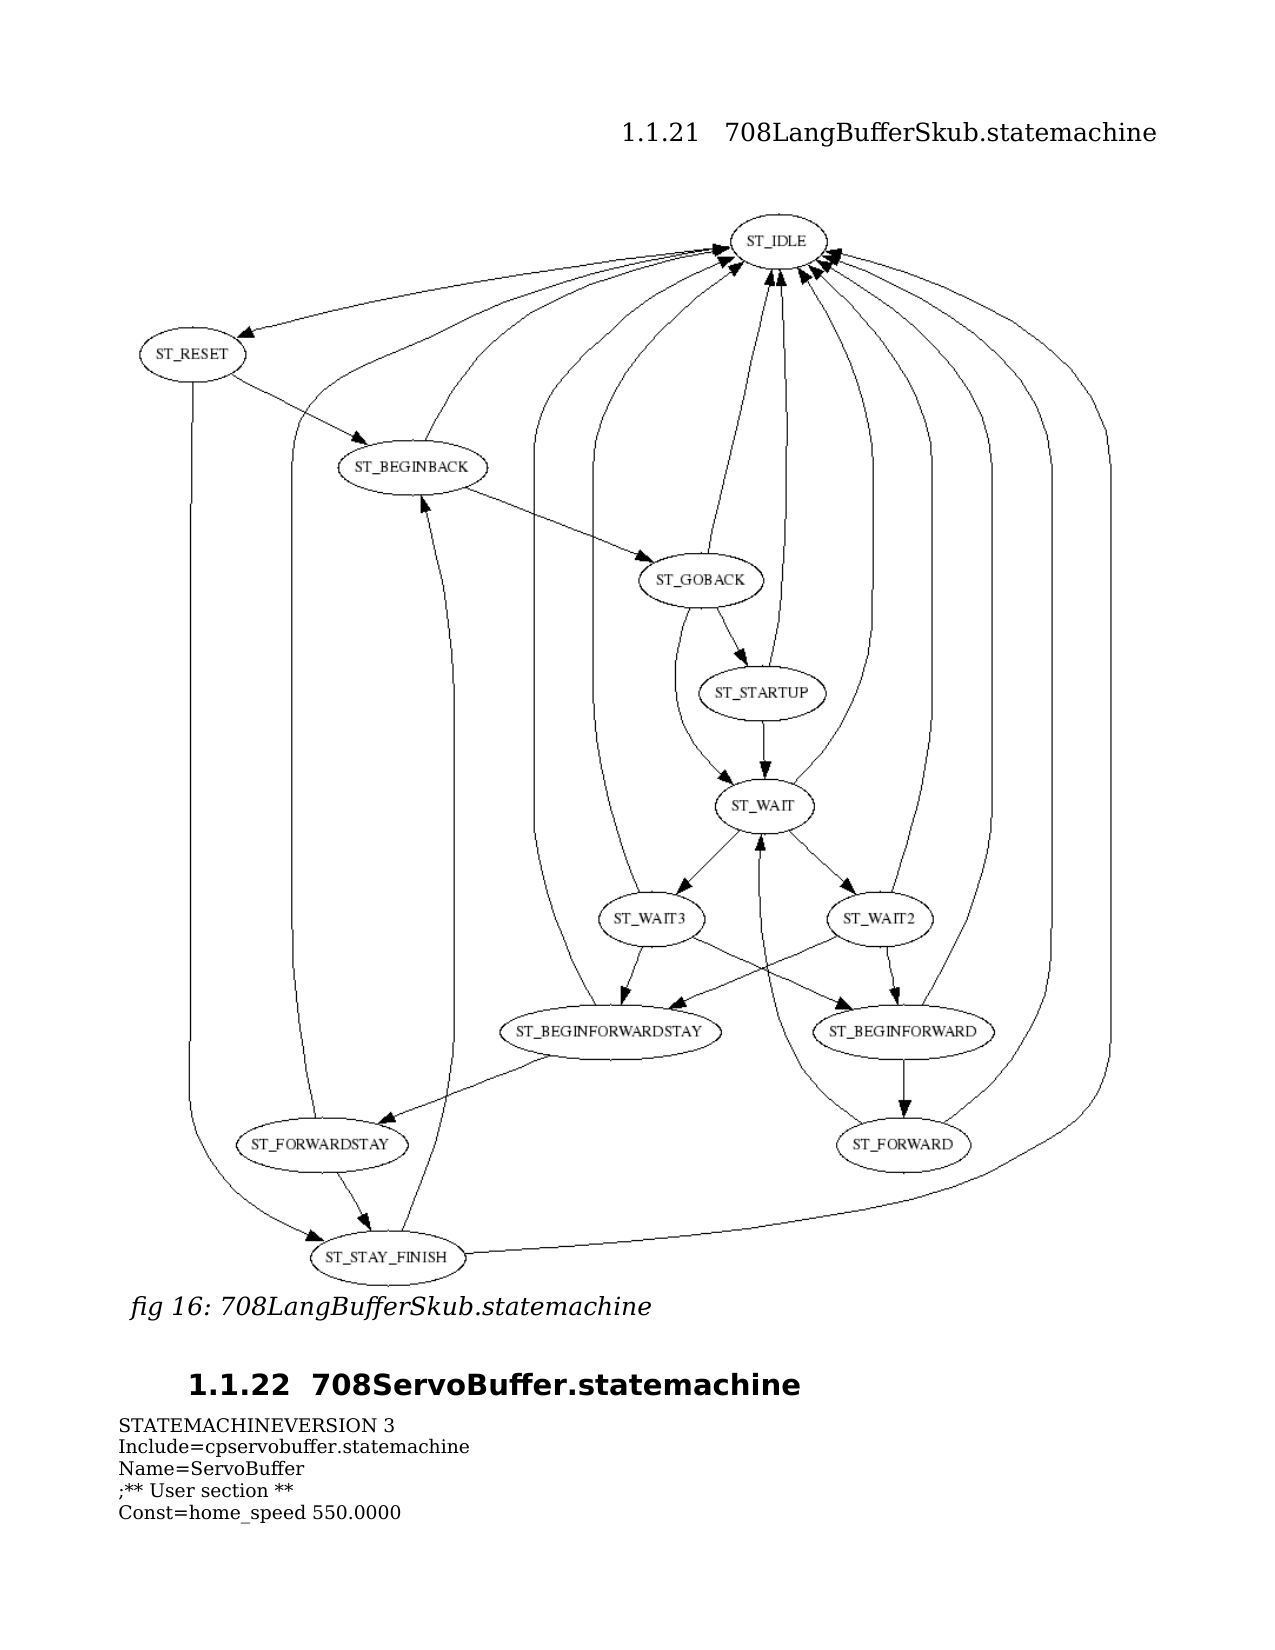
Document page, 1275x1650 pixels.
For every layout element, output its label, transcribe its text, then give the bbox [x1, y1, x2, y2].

text Const=home_speed 550.0000 [118, 1502, 1157, 1524]
text Include=cpservobuffer.statemachine [118, 1437, 1157, 1458]
text STATEMACHINEVERSION 3 [118, 1415, 1157, 1437]
subtitle 708ServoBuffer.statemachine [177, 1368, 1157, 1402]
text fig 16: 708LangBufferSkub.statemachine [131, 205, 1153, 1321]
text ;** User section ** [118, 1480, 1157, 1502]
text Name=ServoBuffer [118, 1458, 1157, 1480]
picture [130, 205, 1134, 1293]
